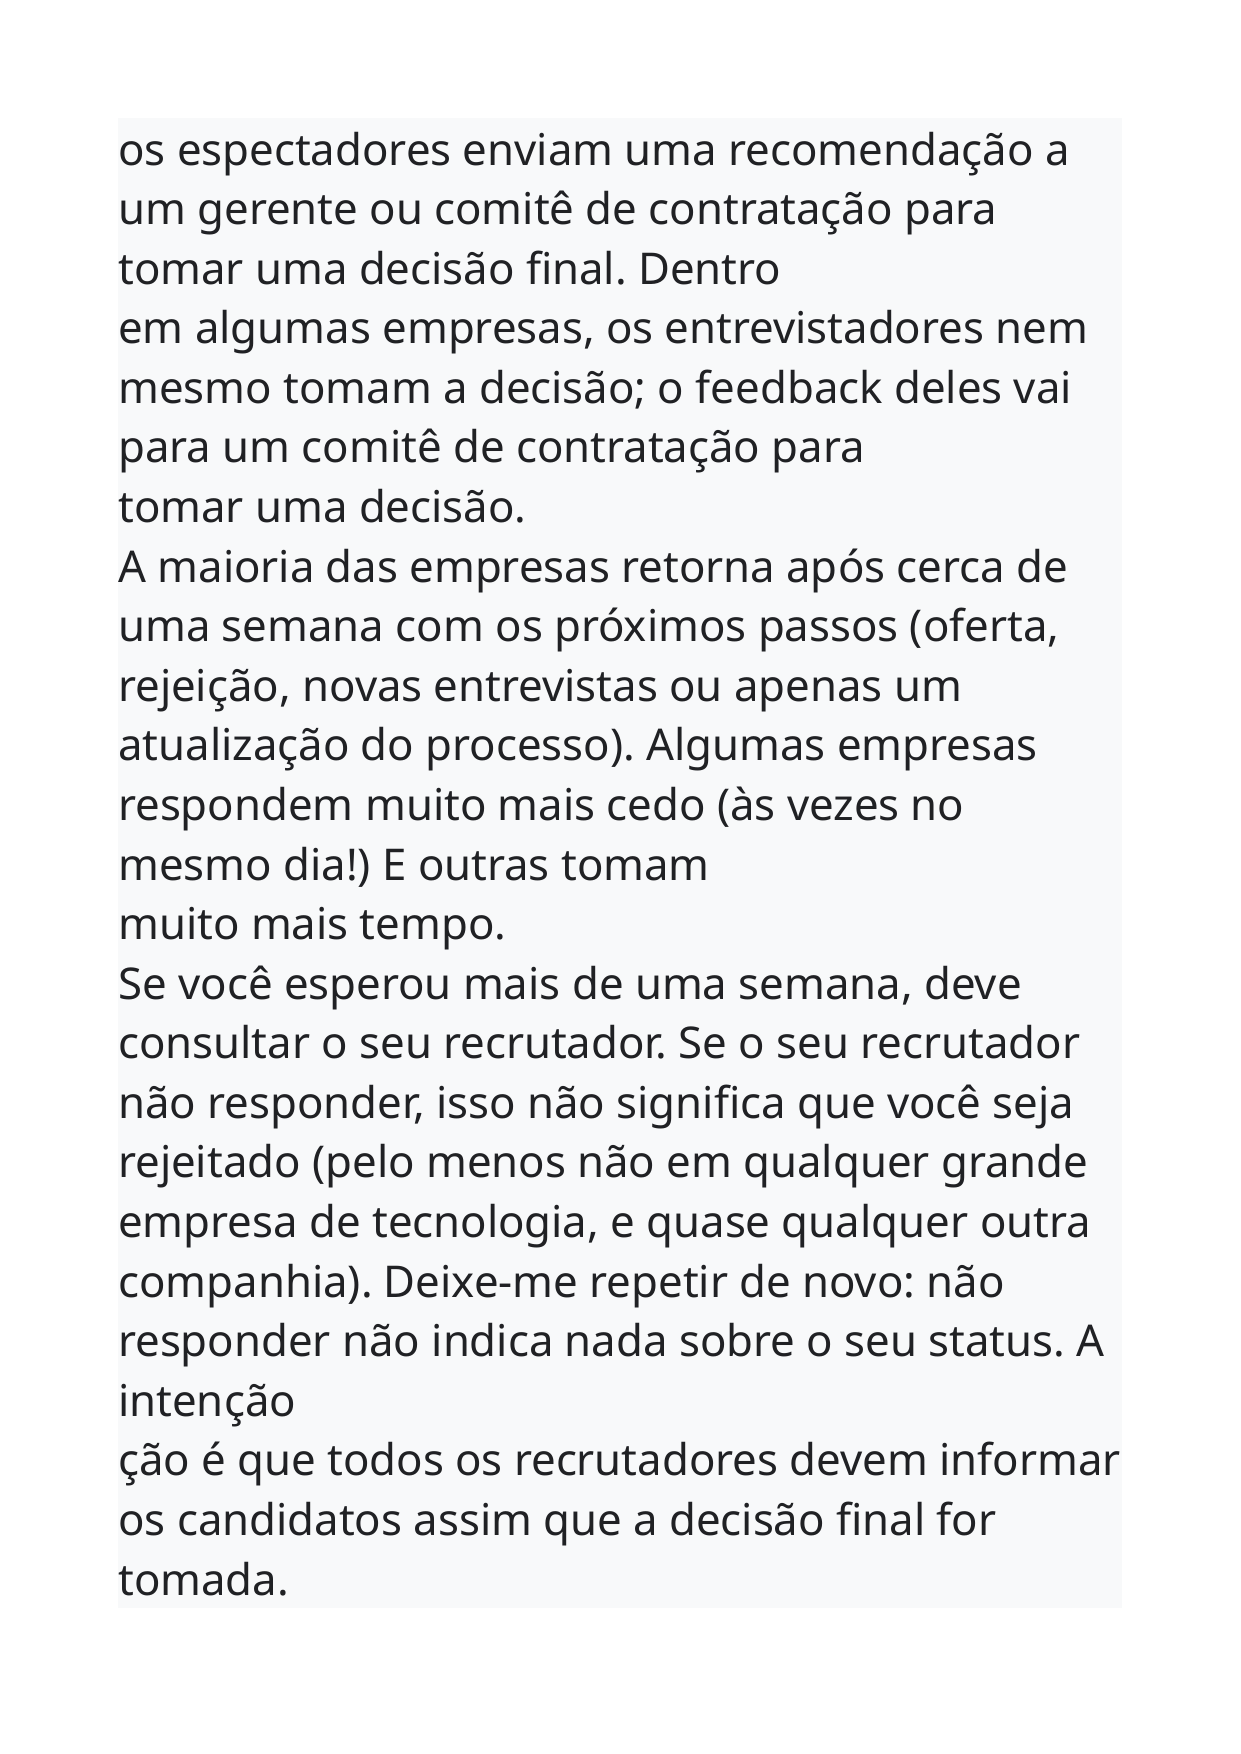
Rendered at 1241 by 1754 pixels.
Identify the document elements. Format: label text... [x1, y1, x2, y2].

text Se você esperou mais de uma semana, deve consultar o seu recrutador. Se o seu recrutador não responder, isso não significa que você seja rejeitado (pelo menos não em qualquer grande empresa de tecnologia, e quase qualquer outra companhia). Deixe-me repetir de novo: não responder não indica nada sobre o seu status. A intenção [118, 952, 1122, 1429]
text atualização do processo). Algumas empresas respondem muito mais cedo (às vezes no mesmo dia!) E outras tomam [118, 714, 1122, 893]
text em algumas empresas, os entrevistadores nem mesmo tomam a decisão; o feedback deles vai para um comitê de contratação para [118, 297, 1122, 476]
text os espectadores enviam uma recomendação a um gerente ou comitê de contratação para tomar uma decisão final. Dentro [118, 118, 1122, 297]
text A maioria das empresas retorna após cerca de uma semana com os próximos passos (oferta, rejeição, novas entrevistas ou apenas um [118, 535, 1122, 714]
text tomar uma decisão. [118, 476, 1122, 535]
text muito mais tempo. [118, 893, 1122, 952]
text ção é que todos os recrutadores devem informar os candidatos assim que a decisão final for tomada. [118, 1429, 1122, 1608]
